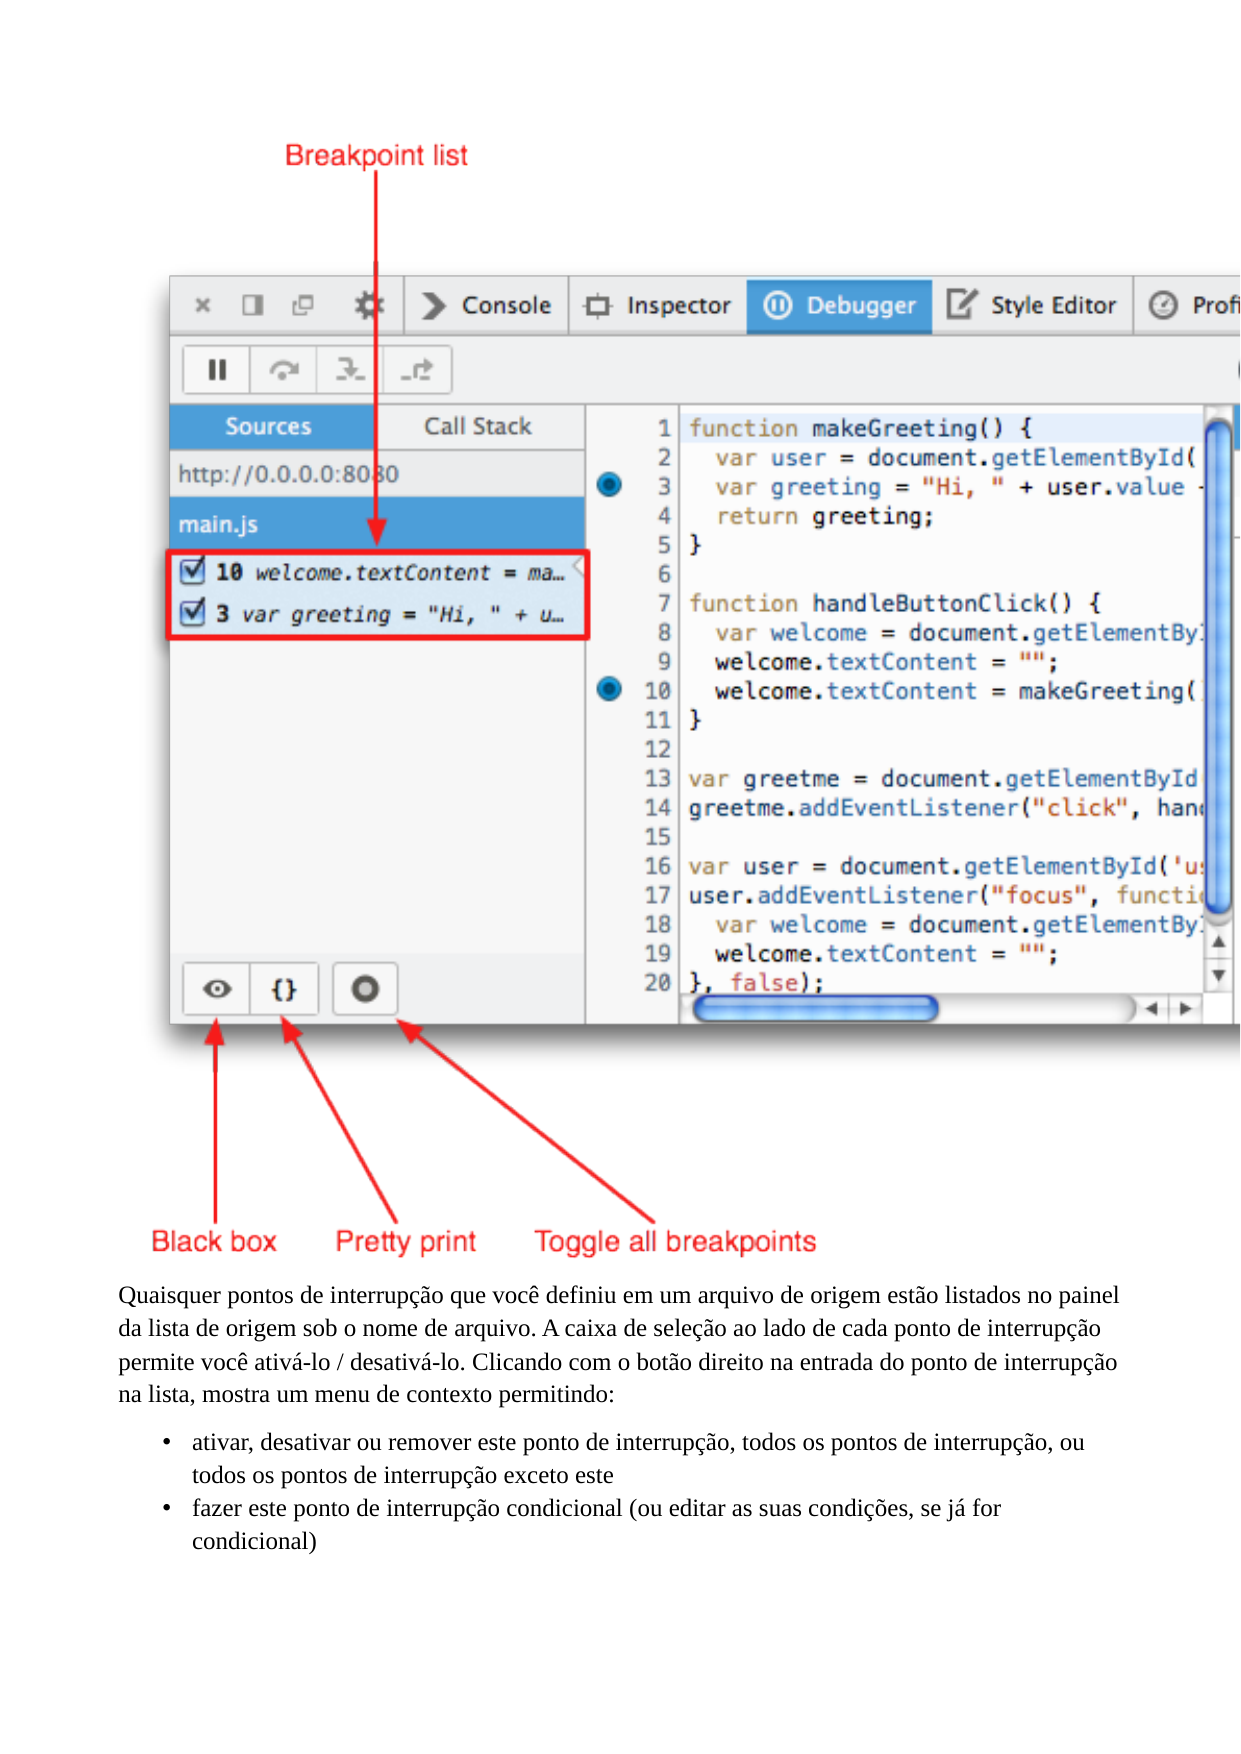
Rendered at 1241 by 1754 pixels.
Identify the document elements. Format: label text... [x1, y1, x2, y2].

list ativar, desativar ou remover este ponto de interrupção, todos os pontos de interrupção, ou todos os pontos de interrupção exceto este [162, 1427, 1122, 1489]
list fazer este ponto de interrupção condicional (ou editar as suas condições, se já for condicional) [162, 1493, 1122, 1555]
text Quaisquer pontos de interrupção que você definiu em um arquivo de origem estão listados no painel da lista de origem sob o nome de arquivo. A caixa de seleção ao lado de cada ponto de interrupção permite você ativá-lo / desativá-lo. Clicando com o botão direito na entrada do ponto de interrupção na lista, mostra um menu de contexto permitindo: [118, 1277, 1122, 1408]
picture [118, 118, 1241, 1277]
